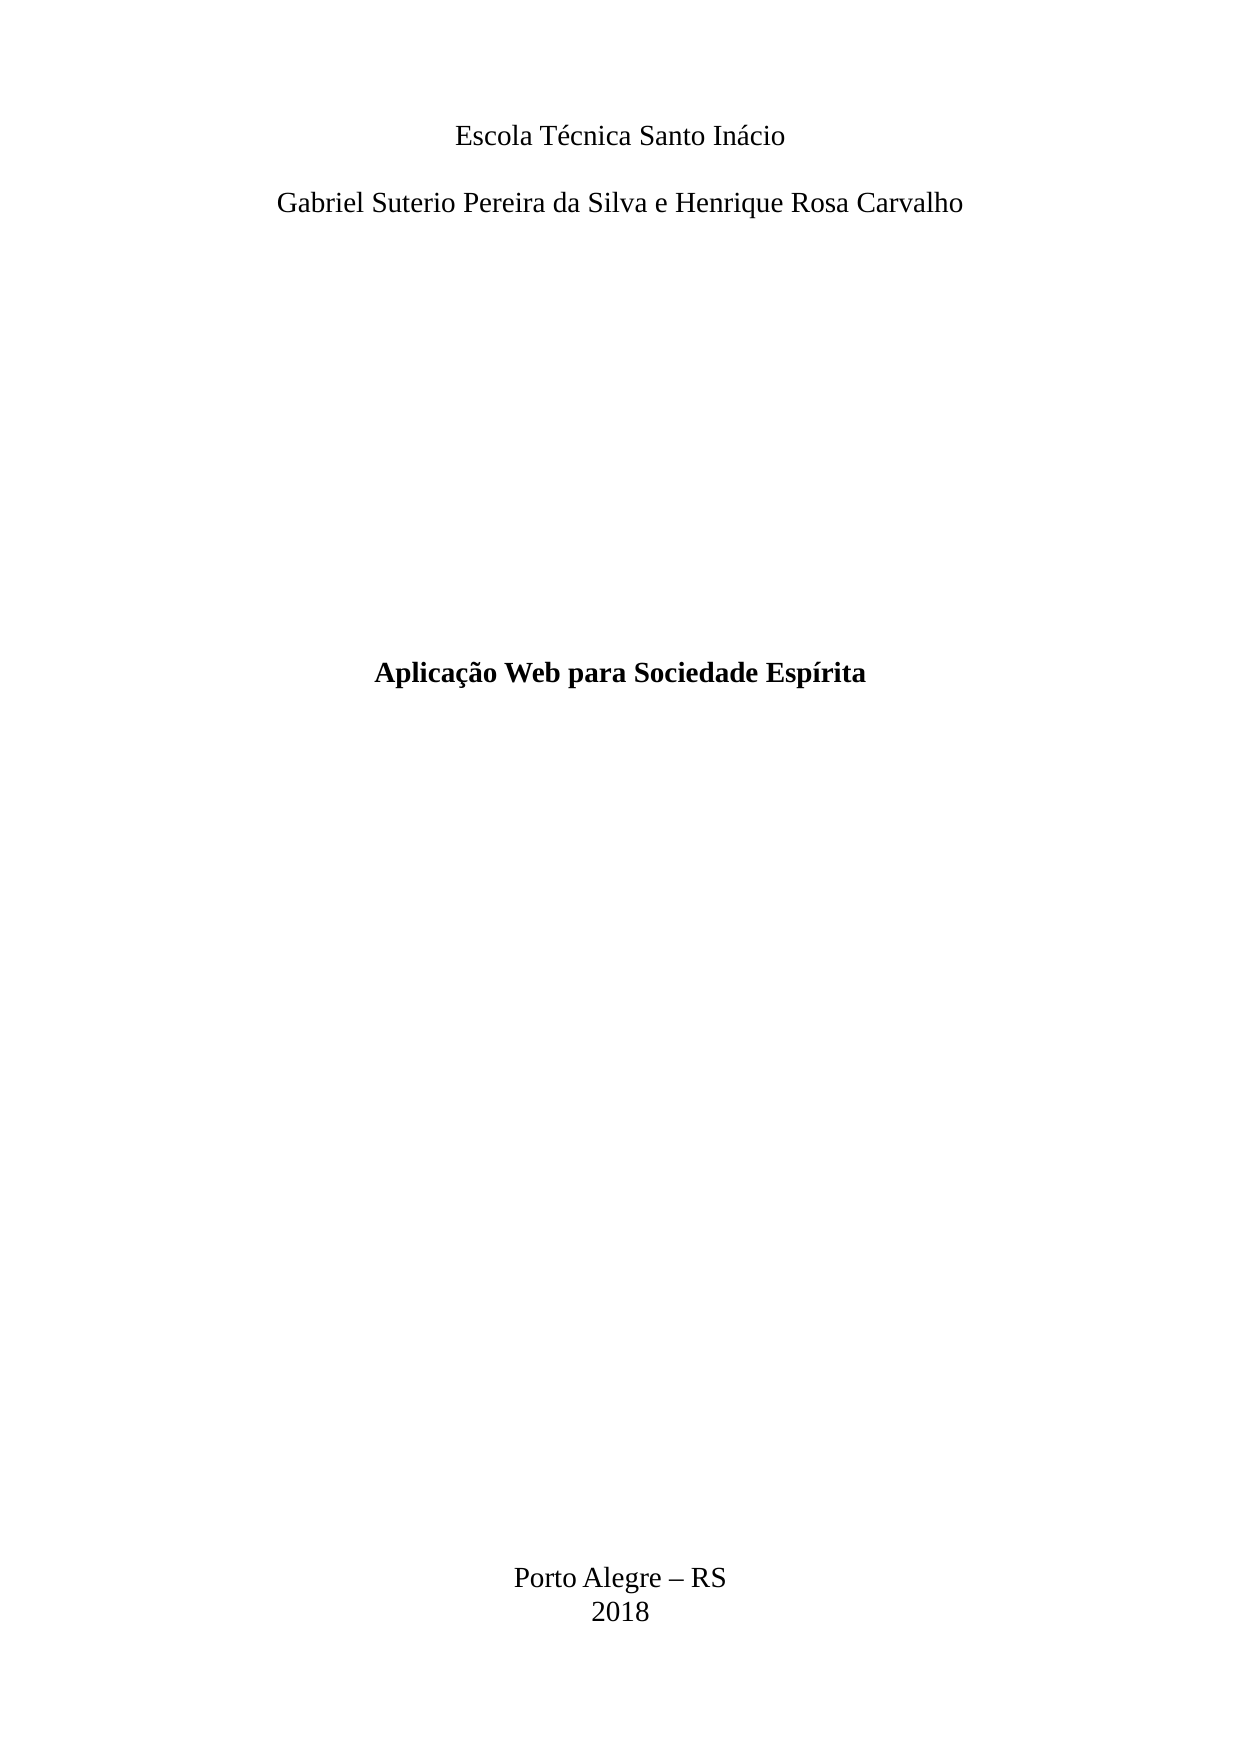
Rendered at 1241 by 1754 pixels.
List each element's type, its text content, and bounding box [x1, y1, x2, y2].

text Porto Alegre – RS [118, 1560, 1122, 1594]
text Aplicação Web para Sociedade Espírita [118, 655, 1122, 688]
text 2018 [118, 1594, 1122, 1627]
text Escola Técnica Santo Inácio [118, 118, 1122, 152]
text Gabriel Suterio Pereira da Silva e Henrique Rosa Carvalho [118, 185, 1122, 219]
